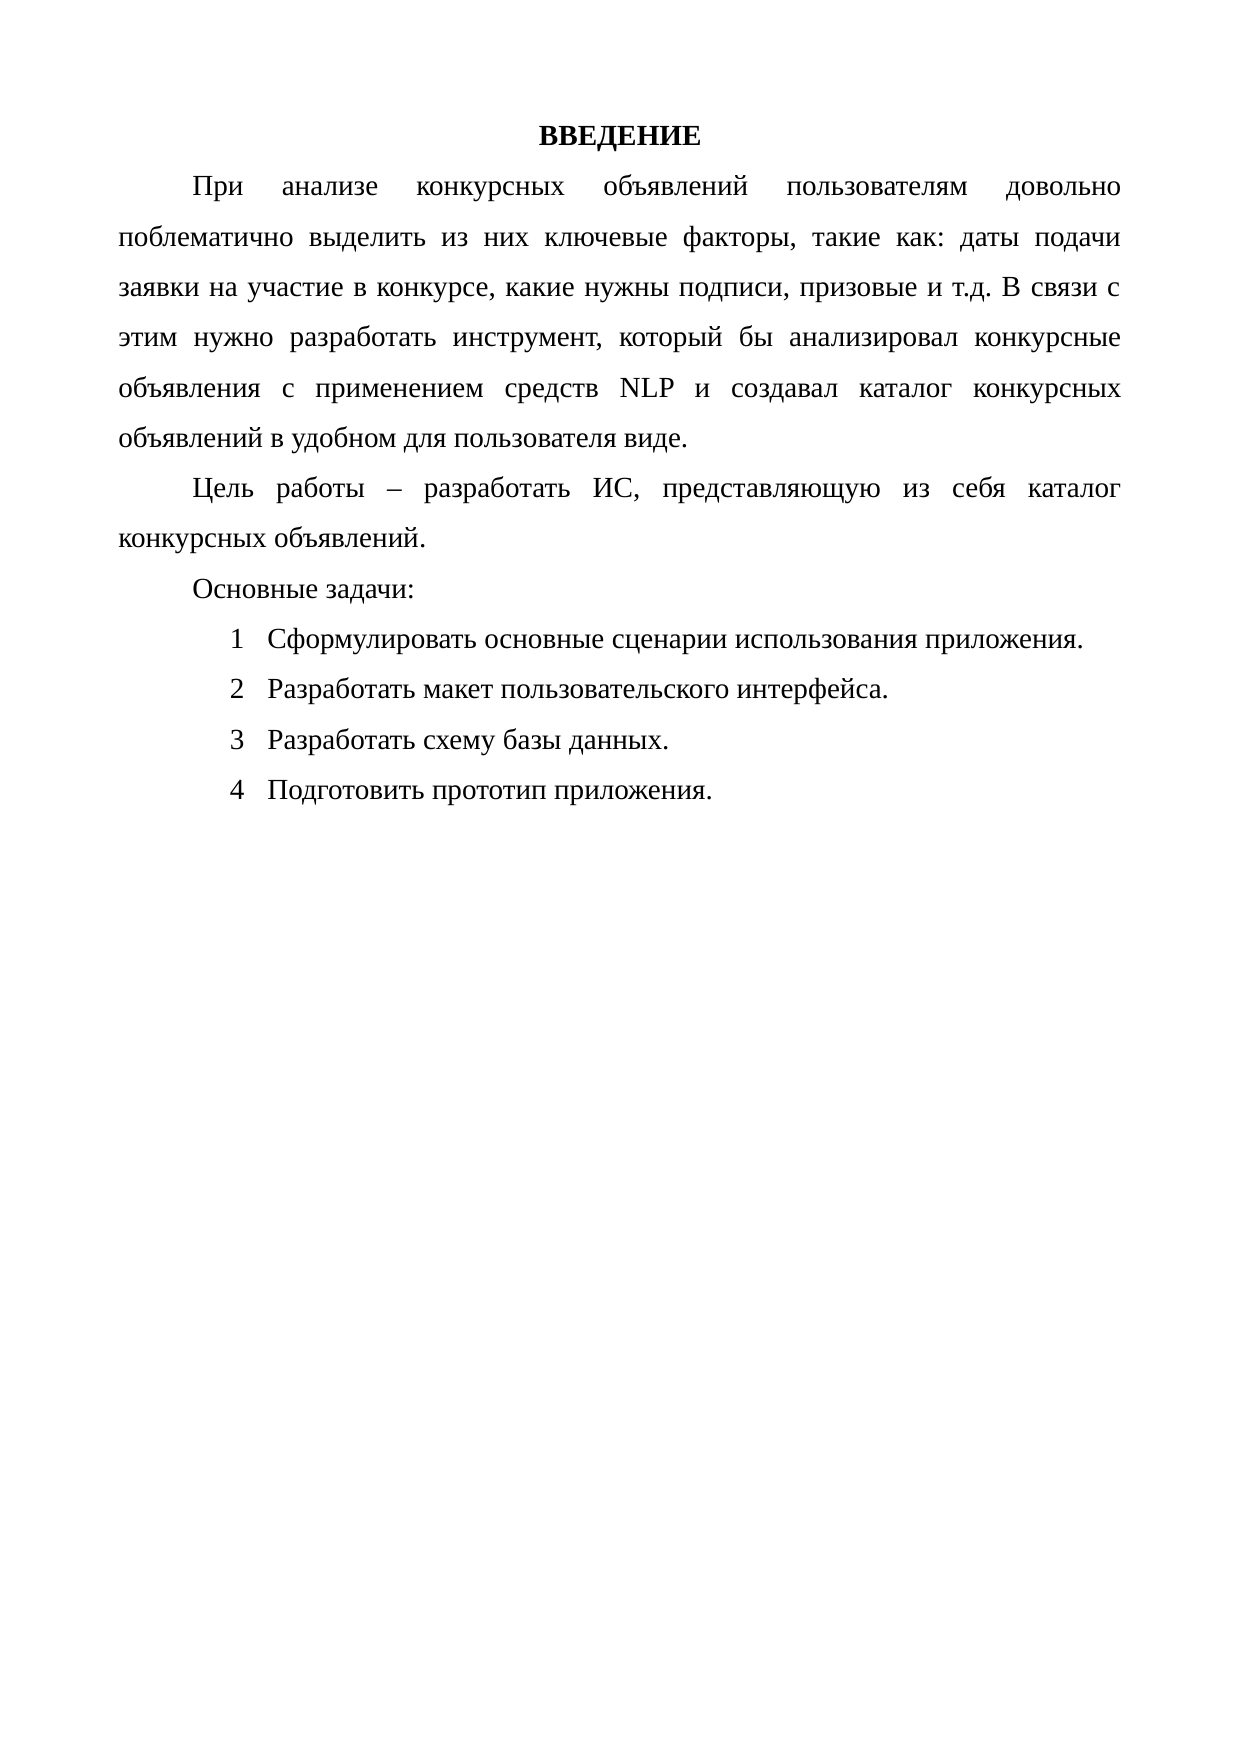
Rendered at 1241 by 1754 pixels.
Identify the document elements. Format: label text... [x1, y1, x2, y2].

text При анализе конкурсных объявлений пользователям довольно поблематично выделить из них ключевые факторы, такие как: даты подачи заявки на участие в конкурсе, какие нужны подписи, призовые и т.д. В связи с этим нужно разработать инструмент, который бы анализировал конкурсные объявления с применением средств NLP и создавал каталог конкурсных объявлений в удобном для пользователя виде. [118, 168, 1122, 453]
list Разработать схему базы данных. [229, 722, 1122, 755]
list Разработать макет пользовательского интерфейса. [229, 672, 1122, 705]
text введение [118, 118, 1122, 152]
text Основные задачи: [118, 571, 1122, 604]
text Цель работы – разработать ИС, представляющую из себя каталог конкурсных объявлений. [118, 470, 1122, 554]
list Сформулировать основные сценарии использования приложения. [229, 621, 1122, 655]
list Подготовить прототип приложения. [229, 772, 1122, 806]
